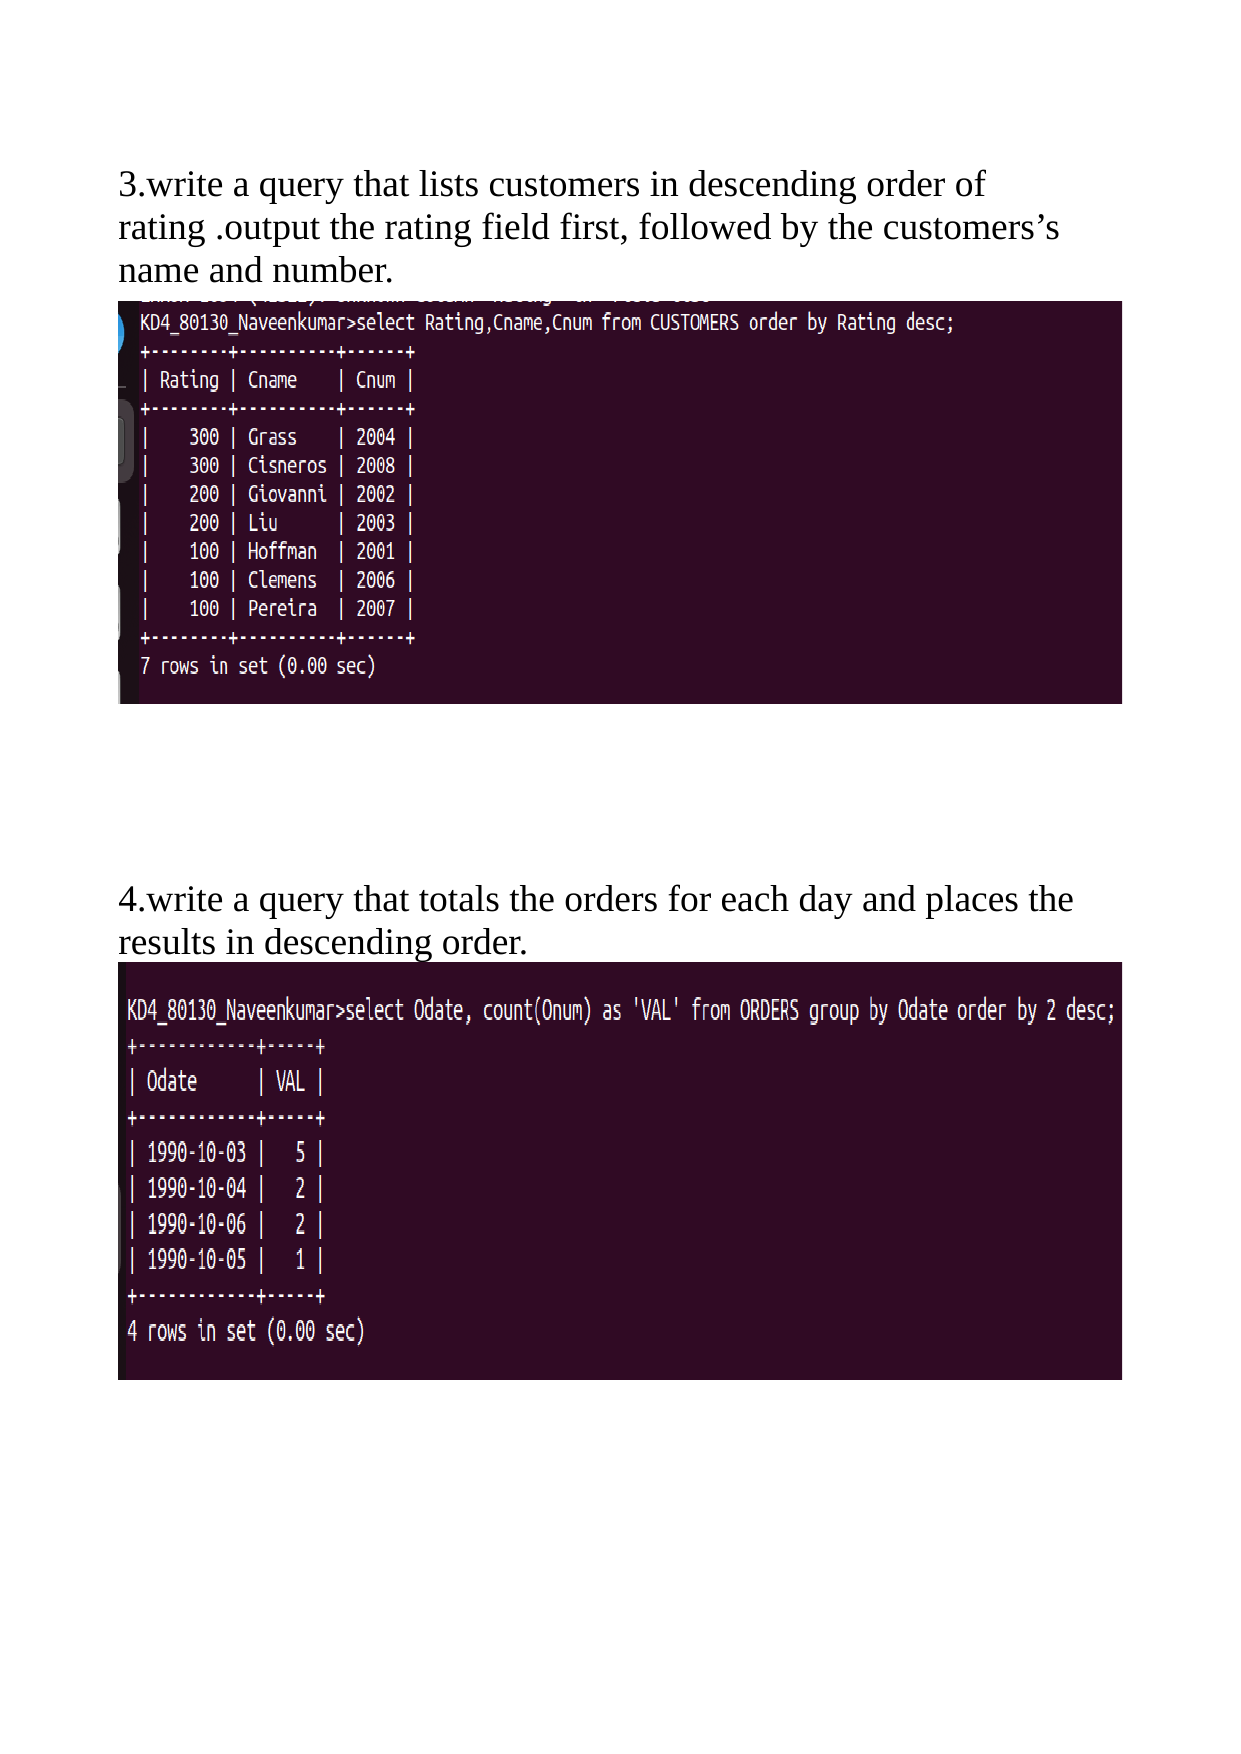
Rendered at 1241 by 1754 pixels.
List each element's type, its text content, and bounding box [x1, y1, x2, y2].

text 4.write a query that totals the orders for each day and places the results in descending order. [118, 876, 1122, 962]
picture [118, 301, 1123, 704]
text 3.write a query that lists customers in descending order of rating .output the rating field first, followed by the customers’s name and number. [118, 161, 1122, 291]
picture [118, 962, 1123, 1380]
